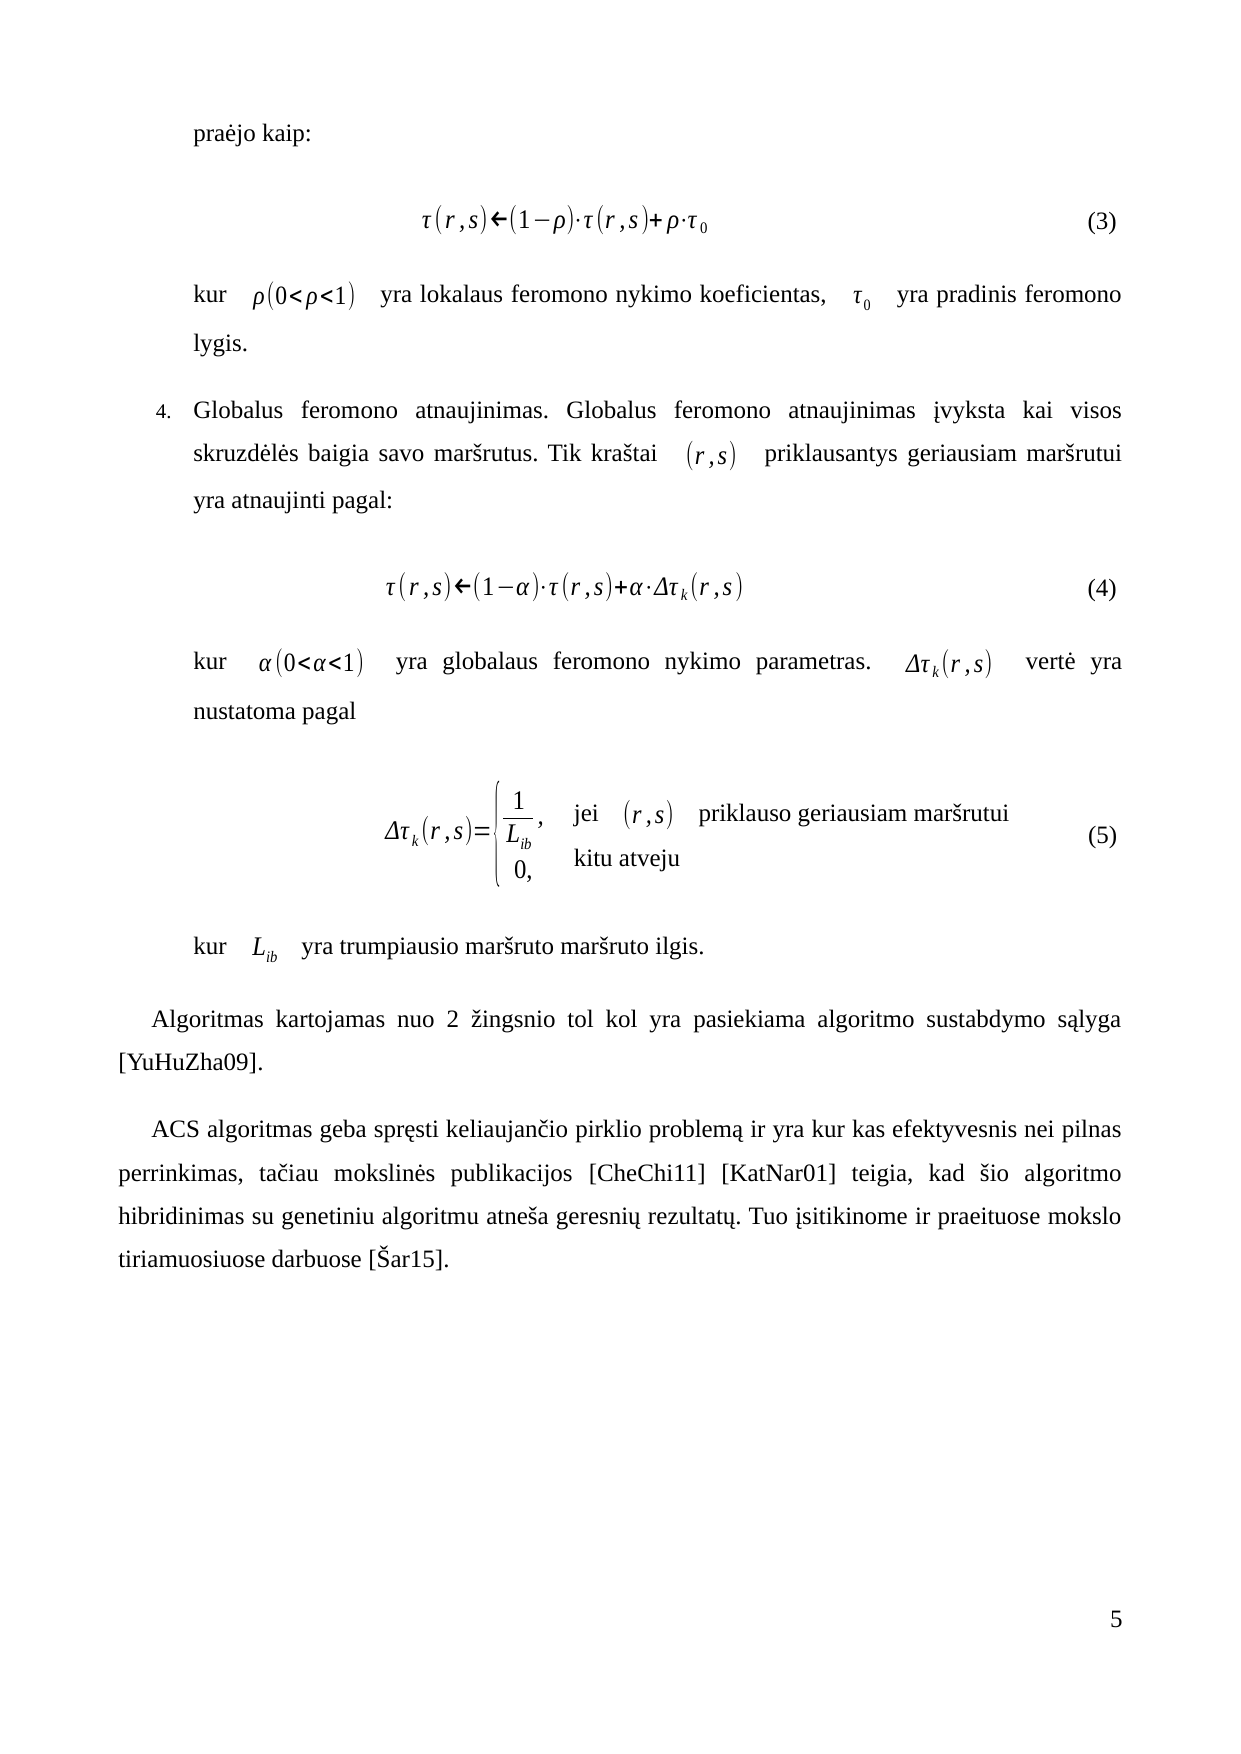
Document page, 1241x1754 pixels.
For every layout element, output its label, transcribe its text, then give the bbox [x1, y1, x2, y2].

table_header jei priklauso geriausiam maršrutui kitu atveju [568, 763, 1063, 907]
text Algoritmas kartojamas nuo 2 žingsnio tol kol yra pasiekiama algoritmo sustabdymo sąlyga [YuHuZha09]. [118, 1004, 1122, 1076]
table_header (4) [1010, 553, 1122, 622]
list Lokalus feromono atnaujinimas. Kelio sudarymo metu skruzdėlės naudoja lokalaus feromono atnaujinimo taisyklę, kad pakeistų feromono lygį ant kraštinės , kurią praėjo kaip: [156, 118, 1122, 147]
text kur yra globalaus feromono nykimo parametras. vertė yra nustatoma pagal [193, 646, 1122, 724]
table_header [118, 553, 1010, 622]
text ACS algoritmas geba spręsti keliaujančio pirklio problemą ir yra kur kas efektyvesnis nei pilnas perrinkimas, tačiau mokslinės publikacijos [CheChi11] [KatNar01] teigia, kad šio algoritmo hibridinimas su genetiniu algoritmu atneša geresnių rezultatų. Tuo įsitikinome ir praeituose mokslo tiriamuosiuose darbuose [Šar15]. [118, 1114, 1122, 1273]
list kur yra lokalaus feromono nykimo koeficientas, yra pradinis feromono lygis. [156, 279, 1122, 357]
table_header [118, 763, 568, 907]
table_header (5) [1063, 763, 1123, 907]
list Globalus feromono atnaujinimas. Globalus feromono atnaujinimas įvyksta kai visos skruzdėlės baigia savo maršrutus. Tik kraštai priklausantys geriausiam maršrutui yra atnaujinti pagal: [156, 395, 1122, 514]
table_header [118, 185, 1010, 255]
text kur yra trumpiausio maršruto maršruto ilgis. [193, 931, 1122, 966]
table_header (3) [1010, 185, 1122, 255]
